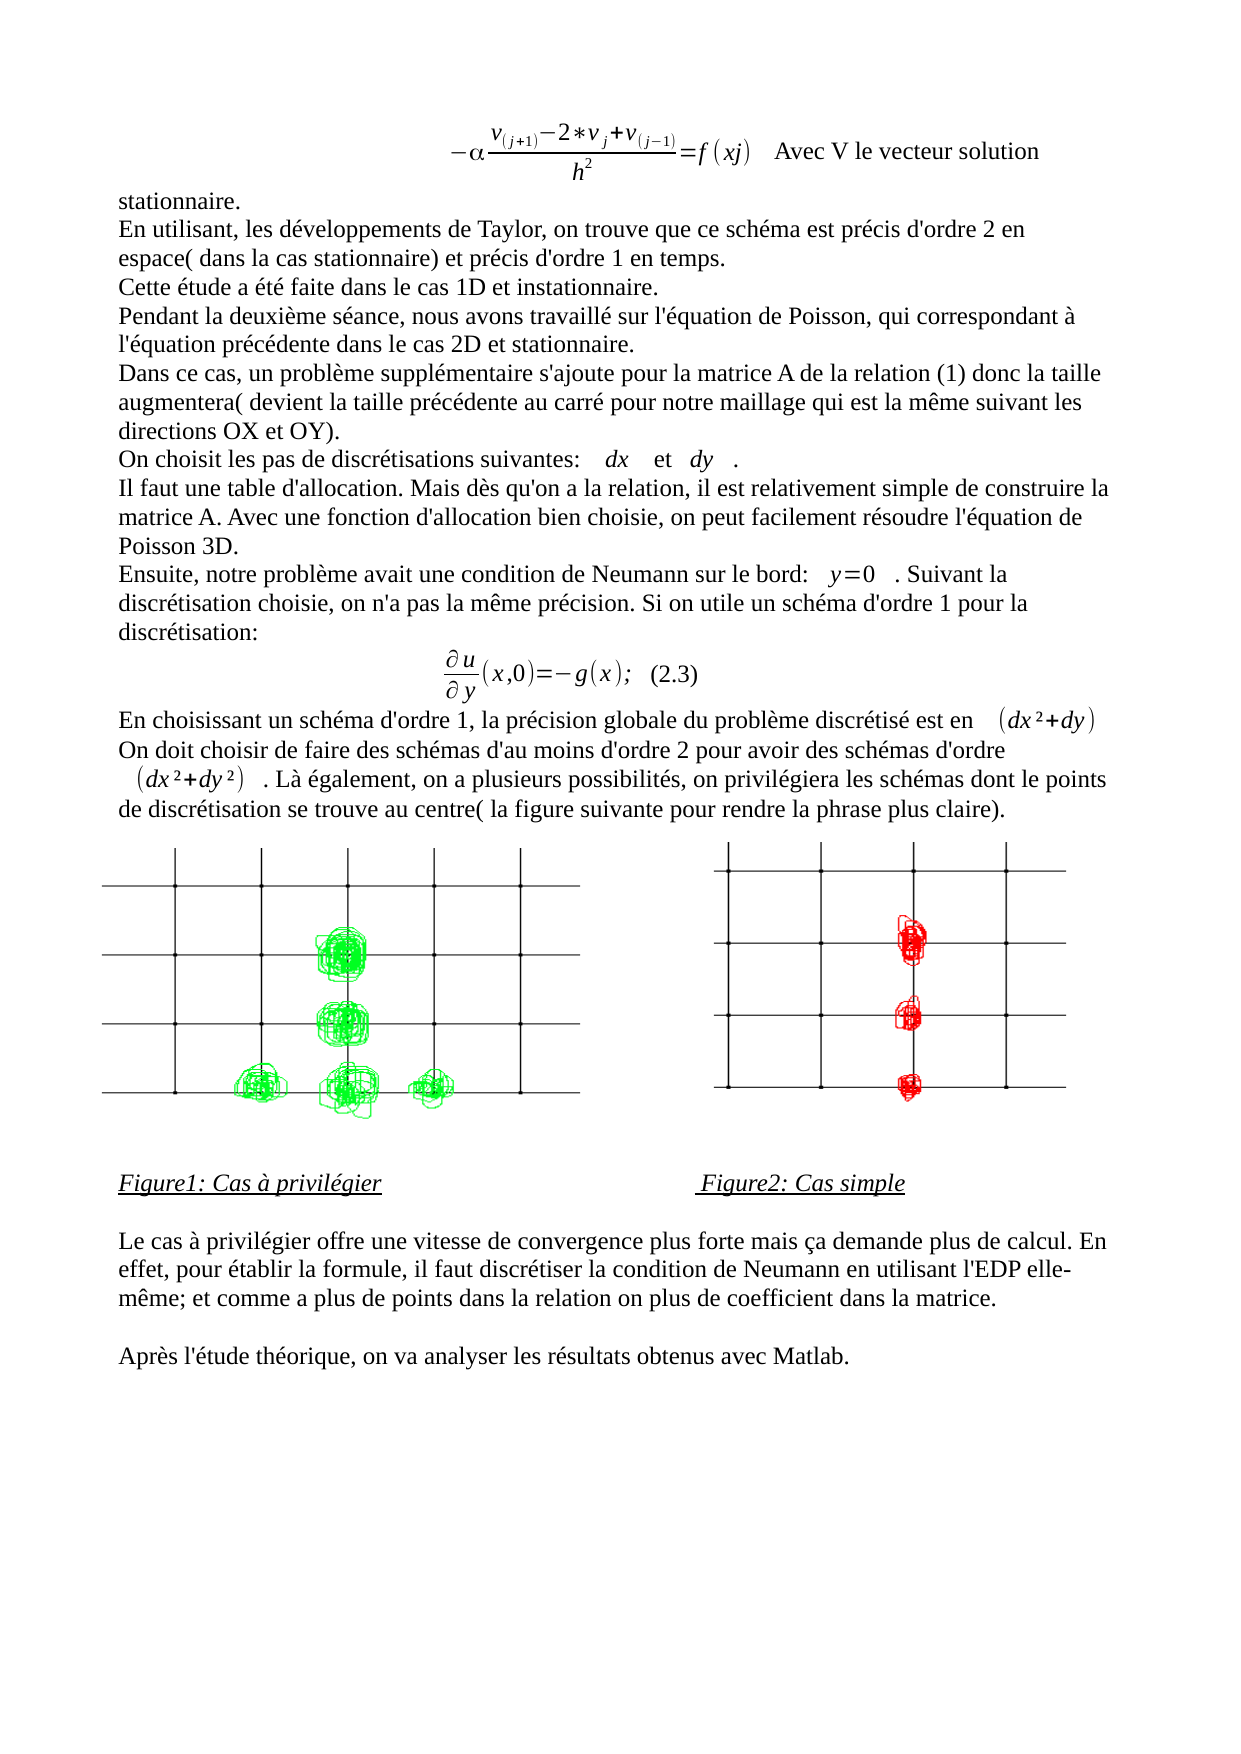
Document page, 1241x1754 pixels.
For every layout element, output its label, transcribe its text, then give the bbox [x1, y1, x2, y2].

text Le cas à privilégier offre une vitesse de convergence plus forte mais ça demande plus de calcul. En effet, pour établir la formule, il faut discrétiser la condition de Neumann en utilisant l'EDP elle-même; et comme a plus de points dans la relation on plus de coefficient dans la matrice. [118, 1226, 1122, 1312]
text Il faut une table d'allocation. Mais dès qu'on a la relation, il est relativement simple de construire la matrice A. Avec une fonction d'allocation bien choisie, on peut facilement résoudre l'équation de Poisson 3D. [118, 473, 1122, 559]
text Figure1: Cas à privilégier Figure2: Cas simple [118, 1168, 1122, 1197]
picture [713, 842, 1067, 1108]
text Cette étude a été faite dans le cas 1D et instationnaire. [118, 272, 1122, 301]
text En choisissant un schéma d'ordre 1, la précision globale du problème discrétisé est en [118, 705, 1122, 735]
text Ensuite, notre problème avait une condition de Neumann sur le bord:. Suivant la discrétisation choisie, on n'a pas la même précision. Si on utile un schéma d'ordre 1 pour la discrétisation: [118, 559, 1122, 646]
text Après l'étude théorique, on va analyser les résultats obtenus avec Matlab. [118, 1341, 1122, 1369]
text En utilisant, les développements de Taylor, on trouve que ce schéma est précis d'ordre 2 en espace( dans la cas stationnaire) et précis d'ordre 1 en temps. [118, 214, 1122, 272]
text On choisit les pas de discrétisations suivantes: et. [118, 444, 1122, 473]
text Dans ce cas, un problème supplémentaire s'ajoute pour la matrice A de la relation (1) donc la taille augmentera( devient la taille précédente au carré pour notre maillage qui est la même suivant les directions OX et OY). [118, 358, 1122, 444]
picture [101, 848, 581, 1144]
text Pendant la deuxième séance, nous avons travaillé sur l'équation de Poisson, qui correspondant à l'équation précédente dans le cas 2D et stationnaire. [118, 301, 1122, 358]
text On doit choisir de faire des schémas d'au moins d'ordre 2 pour avoir des schémas d'ordre . Là également, on a plusieurs possibilités, on privilégiera les schémas dont le points de discrétisation se trouve au centre( la figure suivante pour rendre la phrase plus claire). [118, 735, 1122, 823]
text (2.3) [118, 646, 1122, 705]
text Avec V le vecteur solution stationnaire. [118, 118, 1122, 214]
